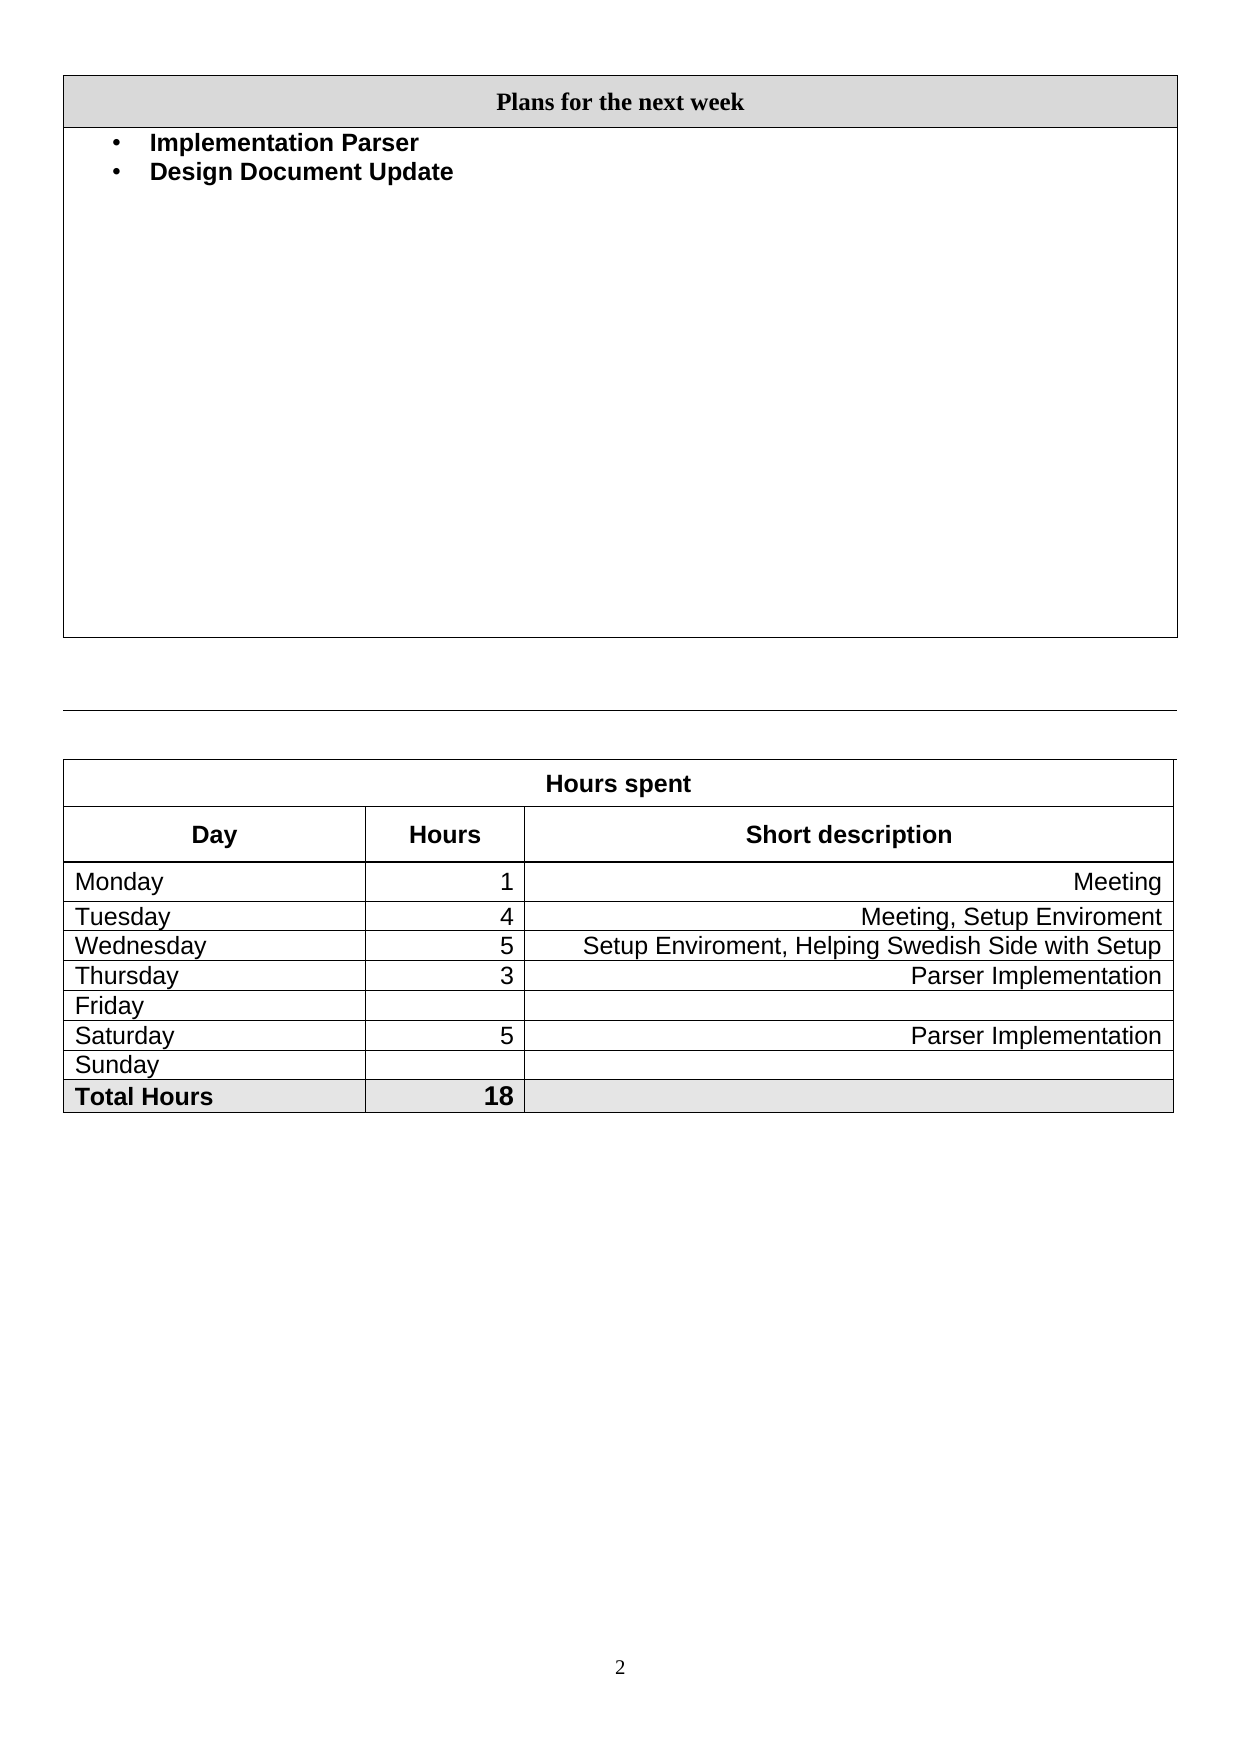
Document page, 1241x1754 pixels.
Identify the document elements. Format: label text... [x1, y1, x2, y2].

table_cell Total Hours [64, 1080, 365, 1112]
table_cell 4 [366, 902, 524, 930]
table_cell 5 [366, 931, 524, 960]
table_cell 1 [366, 863, 524, 901]
table_cell Meeting [525, 863, 1173, 901]
table_cell Parser Implementation [525, 1021, 1173, 1049]
table_cell Friday [64, 991, 365, 1020]
table_cell Sunday [64, 1051, 365, 1079]
table_cell Monday [64, 863, 365, 901]
table_cell Implementation Parser Design Document Update [64, 128, 1177, 637]
table_cell [525, 1051, 1173, 1079]
table_cell [525, 991, 1173, 1020]
table_cell Wednesday [64, 931, 365, 960]
table_cell [366, 991, 524, 1020]
table_cell Hours spent [64, 760, 1173, 806]
table_cell Setup Enviroment, Helping Swedish Side with Setup [525, 931, 1173, 960]
table_cell [525, 1080, 1173, 1112]
table_header [63, 711, 1177, 759]
table_cell Parser Implementation [525, 961, 1173, 990]
table_cell Thursday [64, 961, 365, 990]
table_header Plans for the next week [64, 76, 1177, 127]
table_cell [366, 1051, 524, 1079]
table_cell Meeting, Setup Enviroment [525, 902, 1173, 930]
table_cell Short description [525, 807, 1173, 861]
table_cell Hours [366, 807, 524, 861]
table_cell Saturday [64, 1021, 365, 1049]
table_cell 3 [366, 961, 524, 990]
table_cell 5 [366, 1021, 524, 1049]
table_cell Tuesday [64, 902, 365, 930]
table_cell 18 [366, 1080, 524, 1112]
table_cell Day [64, 807, 365, 861]
